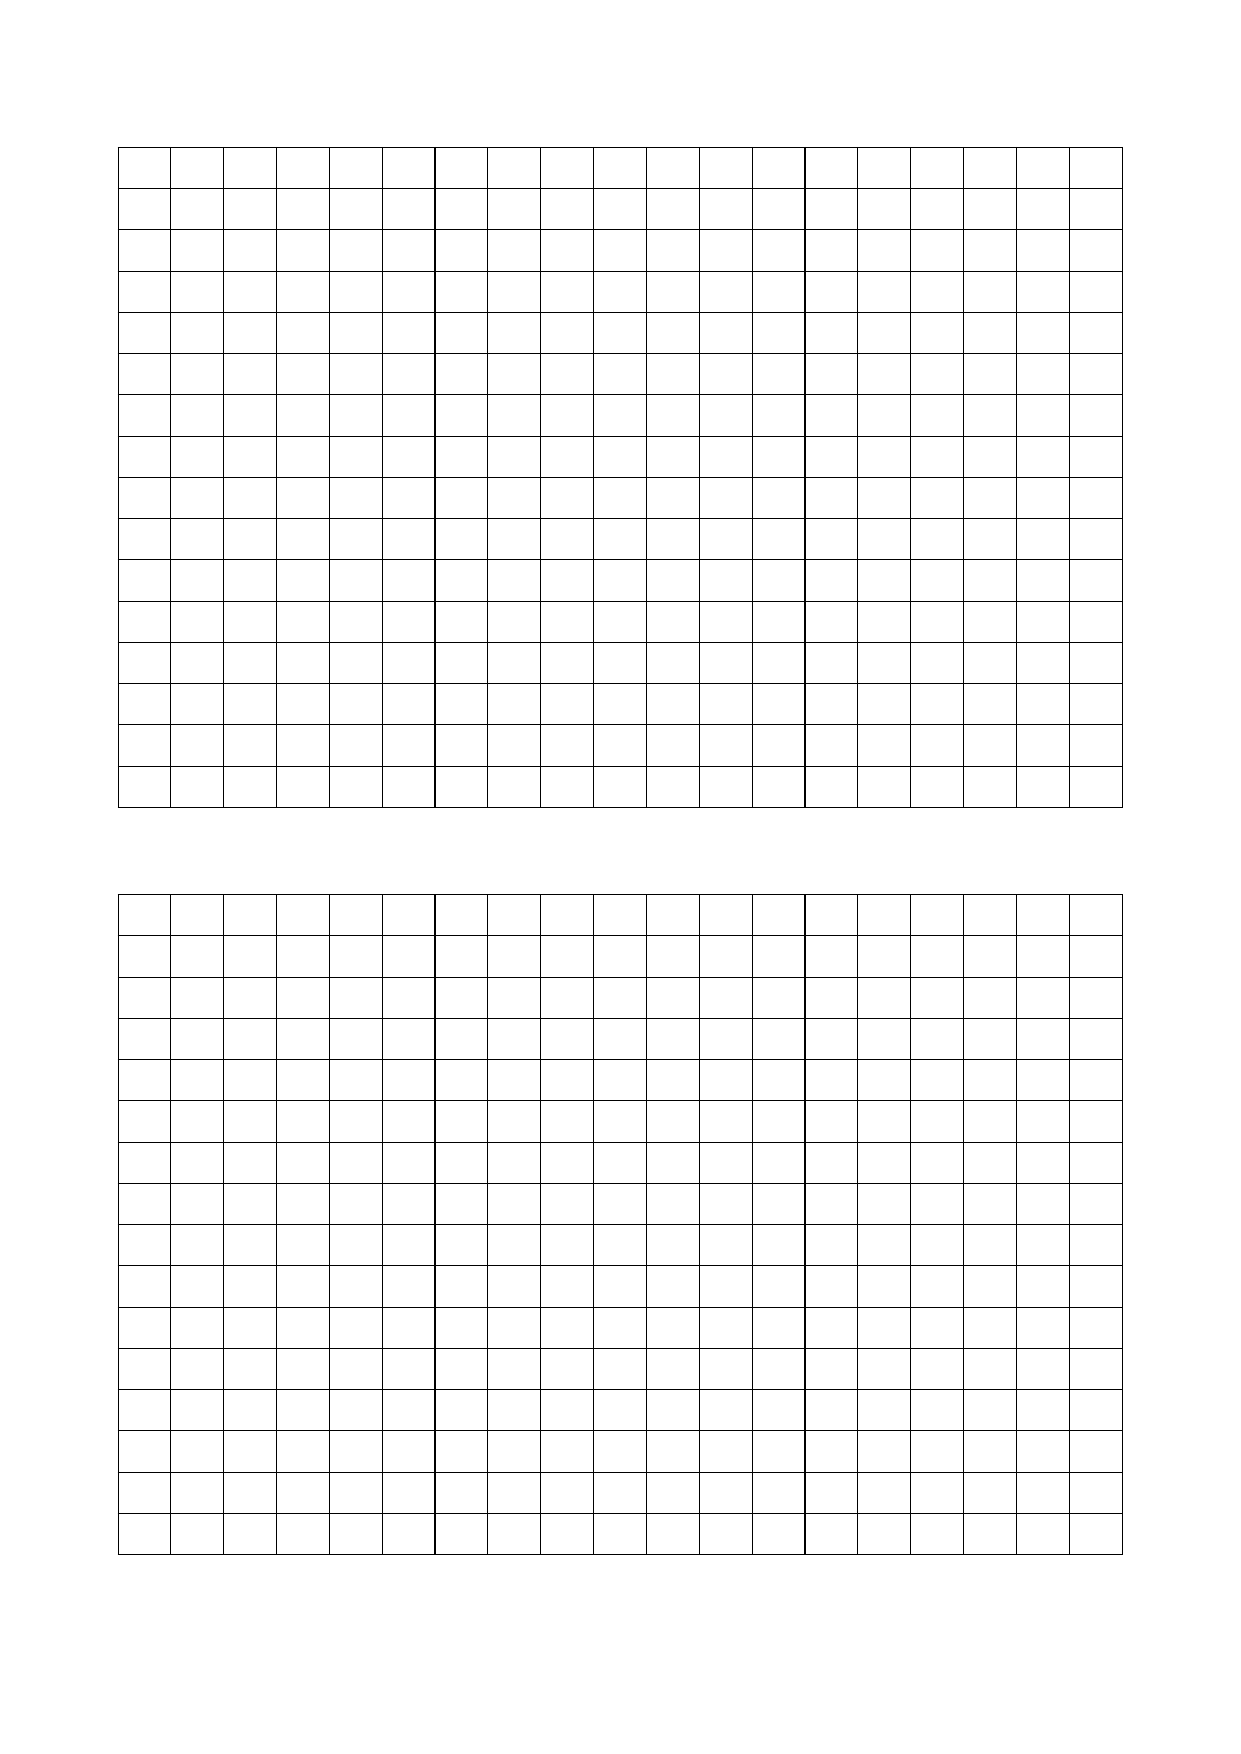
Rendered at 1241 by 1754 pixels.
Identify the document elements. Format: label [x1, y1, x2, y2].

table_cell [224, 1101, 276, 1142]
table_cell [436, 1266, 487, 1307]
table_cell [858, 437, 910, 477]
table_cell [488, 767, 540, 807]
table_cell [858, 1019, 910, 1059]
table_header [1070, 148, 1122, 188]
table_cell [964, 643, 1016, 683]
table_cell [647, 1473, 699, 1513]
table_cell [964, 1431, 1016, 1472]
table_cell [1070, 643, 1122, 683]
table_cell [911, 936, 963, 977]
table_cell [224, 189, 276, 229]
table_cell [858, 1473, 910, 1513]
table_cell [541, 1514, 593, 1554]
table_cell [541, 684, 593, 724]
table_cell [806, 1184, 857, 1224]
table_cell [436, 602, 487, 642]
table_cell [964, 1473, 1016, 1513]
table_cell [594, 437, 646, 477]
table_cell [964, 560, 1016, 601]
table_cell [964, 1225, 1016, 1265]
table_cell [1017, 230, 1069, 271]
table_cell [806, 1473, 857, 1513]
table_cell [330, 560, 382, 601]
table_cell [119, 230, 170, 271]
table_header [488, 148, 540, 188]
table_cell [383, 1349, 434, 1389]
table_cell [700, 978, 752, 1018]
table_cell [1070, 725, 1122, 766]
table_cell [488, 1266, 540, 1307]
table_cell [647, 1390, 699, 1430]
table_cell [1070, 1308, 1122, 1348]
table_cell [119, 684, 170, 724]
table_cell [858, 1225, 910, 1265]
table_cell [753, 437, 804, 477]
table_cell [1070, 1514, 1122, 1554]
table_cell [383, 560, 434, 601]
table_cell [330, 1349, 382, 1389]
table_cell [330, 767, 382, 807]
table_cell [541, 1431, 593, 1472]
table_cell [330, 1308, 382, 1348]
table_cell [806, 1431, 857, 1472]
table_cell [436, 395, 487, 436]
table_cell [964, 602, 1016, 642]
table_cell [1017, 1390, 1069, 1430]
table_cell [753, 1060, 804, 1100]
table_cell [1070, 1101, 1122, 1142]
table_cell [594, 1266, 646, 1307]
table_cell [911, 1390, 963, 1430]
table_cell [119, 1349, 170, 1389]
table_cell [488, 1473, 540, 1513]
table_cell [488, 1143, 540, 1183]
table_cell [330, 684, 382, 724]
table_cell [753, 643, 804, 683]
table_cell [806, 1308, 857, 1348]
table_cell [224, 478, 276, 518]
table_cell [330, 978, 382, 1018]
table_cell [171, 354, 223, 394]
table_cell [911, 560, 963, 601]
table_cell [383, 354, 434, 394]
table_cell [647, 684, 699, 724]
table_cell [541, 478, 593, 518]
table_cell [541, 1390, 593, 1430]
table_cell [964, 725, 1016, 766]
table_cell [436, 1473, 487, 1513]
table_cell [1017, 725, 1069, 766]
table_cell [488, 1184, 540, 1224]
table_cell [541, 437, 593, 477]
table_cell [488, 437, 540, 477]
table_cell [488, 1101, 540, 1142]
table_cell [541, 395, 593, 436]
table_cell [647, 230, 699, 271]
table_cell [806, 936, 857, 977]
table_cell [1070, 767, 1122, 807]
table_header [911, 895, 963, 935]
table_header [1017, 148, 1069, 188]
table_header [964, 895, 1016, 935]
table_cell [383, 1514, 434, 1554]
table_cell [277, 1266, 329, 1307]
table_cell [1017, 272, 1069, 312]
table_cell [330, 1101, 382, 1142]
table_cell [647, 767, 699, 807]
table_cell [700, 189, 752, 229]
table_cell [541, 272, 593, 312]
table_cell [171, 1019, 223, 1059]
table_header [541, 895, 593, 935]
table_cell [383, 1473, 434, 1513]
table_cell [119, 936, 170, 977]
table_cell [806, 478, 857, 518]
table_cell [488, 1514, 540, 1554]
table_cell [171, 1308, 223, 1348]
table_cell [119, 519, 170, 559]
table_cell [647, 602, 699, 642]
table_cell [330, 354, 382, 394]
table_cell [700, 936, 752, 977]
table_cell [964, 437, 1016, 477]
table_cell [383, 1390, 434, 1430]
table_cell [171, 560, 223, 601]
table_cell [1017, 560, 1069, 601]
table_cell [806, 1060, 857, 1100]
table_cell [1070, 1184, 1122, 1224]
table_cell [700, 519, 752, 559]
table_cell [647, 1101, 699, 1142]
table_cell [541, 354, 593, 394]
table_cell [488, 1308, 540, 1348]
table_cell [541, 313, 593, 353]
table_cell [171, 725, 223, 766]
table_header [647, 148, 699, 188]
table_cell [224, 230, 276, 271]
table_cell [171, 1431, 223, 1472]
table_cell [647, 395, 699, 436]
table_cell [911, 519, 963, 559]
table_cell [700, 1060, 752, 1100]
table_cell [594, 1225, 646, 1265]
table_cell [330, 1060, 382, 1100]
table_cell [753, 1019, 804, 1059]
table_cell [594, 519, 646, 559]
table_header [806, 148, 857, 188]
table_cell [330, 1514, 382, 1554]
table_cell [119, 437, 170, 477]
table_cell [277, 1473, 329, 1513]
table_cell [647, 313, 699, 353]
table_cell [436, 519, 487, 559]
table_cell [1070, 1473, 1122, 1513]
table_cell [594, 1390, 646, 1430]
table_cell [753, 684, 804, 724]
table_cell [541, 519, 593, 559]
table_cell [383, 1266, 434, 1307]
table_cell [277, 437, 329, 477]
table_cell [594, 1514, 646, 1554]
table_cell [330, 189, 382, 229]
table_cell [911, 437, 963, 477]
table_cell [594, 560, 646, 601]
table_cell [700, 1431, 752, 1472]
table_cell [858, 1431, 910, 1472]
table_cell [753, 1101, 804, 1142]
table_cell [647, 1184, 699, 1224]
table_cell [700, 1101, 752, 1142]
table_cell [436, 1349, 487, 1389]
table_cell [171, 1390, 223, 1430]
table_header [911, 148, 963, 188]
table_cell [964, 1308, 1016, 1348]
table_cell [806, 354, 857, 394]
table_header [1017, 895, 1069, 935]
table_cell [753, 272, 804, 312]
table_cell [700, 725, 752, 766]
table_cell [806, 272, 857, 312]
table_cell [488, 602, 540, 642]
table_header [806, 895, 857, 935]
table_header [436, 895, 487, 935]
table_cell [594, 1473, 646, 1513]
table_cell [383, 1143, 434, 1183]
table_cell [1070, 1019, 1122, 1059]
table_cell [753, 1514, 804, 1554]
table_cell [594, 272, 646, 312]
table_cell [911, 1266, 963, 1307]
table_cell [224, 936, 276, 977]
table_cell [119, 1143, 170, 1183]
table_cell [383, 395, 434, 436]
table_cell [647, 978, 699, 1018]
table_cell [383, 1225, 434, 1265]
table_cell [488, 1390, 540, 1430]
table_cell [911, 1514, 963, 1554]
table_cell [647, 1431, 699, 1472]
table_cell [911, 1101, 963, 1142]
table_cell [383, 1060, 434, 1100]
table_cell [647, 189, 699, 229]
table_cell [700, 313, 752, 353]
table_cell [488, 1060, 540, 1100]
table_cell [1070, 602, 1122, 642]
table_cell [911, 1184, 963, 1224]
table_cell [119, 395, 170, 436]
table_cell [753, 354, 804, 394]
table_cell [224, 1184, 276, 1224]
table_cell [224, 978, 276, 1018]
table_cell [541, 1143, 593, 1183]
table_cell [594, 1019, 646, 1059]
table_cell [1017, 1349, 1069, 1389]
table_cell [700, 437, 752, 477]
table_cell [858, 1143, 910, 1183]
table_cell [541, 936, 593, 977]
table_cell [858, 1308, 910, 1348]
table_cell [436, 230, 487, 271]
table_cell [911, 189, 963, 229]
table_header [700, 148, 752, 188]
table_cell [858, 1266, 910, 1307]
table_cell [911, 1019, 963, 1059]
table_cell [1070, 1390, 1122, 1430]
table_cell [541, 1266, 593, 1307]
table_cell [594, 725, 646, 766]
table_cell [964, 1060, 1016, 1100]
table_cell [436, 189, 487, 229]
table_cell [436, 560, 487, 601]
table_cell [753, 519, 804, 559]
table_cell [119, 978, 170, 1018]
table_cell [119, 1390, 170, 1430]
table_cell [647, 478, 699, 518]
table_cell [594, 1431, 646, 1472]
table_cell [911, 230, 963, 271]
table_cell [700, 1473, 752, 1513]
table_cell [224, 1266, 276, 1307]
table_cell [330, 437, 382, 477]
table_header [383, 895, 434, 935]
table_cell [806, 684, 857, 724]
table_cell [436, 1060, 487, 1100]
table_cell [383, 1308, 434, 1348]
table_cell [383, 189, 434, 229]
table_cell [806, 1390, 857, 1430]
table_cell [224, 1431, 276, 1472]
table_cell [171, 643, 223, 683]
table_cell [277, 313, 329, 353]
table_cell [436, 936, 487, 977]
table_header [171, 895, 223, 935]
table_cell [911, 978, 963, 1018]
table_cell [541, 1060, 593, 1100]
table_cell [753, 560, 804, 601]
table_cell [700, 1225, 752, 1265]
table_cell [224, 1390, 276, 1430]
table_cell [858, 1349, 910, 1389]
table_cell [330, 272, 382, 312]
table_cell [911, 1349, 963, 1389]
table_cell [436, 1390, 487, 1430]
table_cell [1017, 1143, 1069, 1183]
table_cell [1017, 395, 1069, 436]
table_cell [594, 936, 646, 977]
table_cell [1017, 189, 1069, 229]
table_cell [330, 1431, 382, 1472]
table_cell [753, 978, 804, 1018]
table_cell [1070, 272, 1122, 312]
table_cell [171, 767, 223, 807]
table_cell [753, 313, 804, 353]
table_cell [541, 1308, 593, 1348]
table_cell [700, 354, 752, 394]
table_cell [224, 1019, 276, 1059]
table_cell [858, 230, 910, 271]
table_cell [171, 1101, 223, 1142]
table_cell [1070, 560, 1122, 601]
table_cell [594, 478, 646, 518]
table_cell [436, 684, 487, 724]
table_cell [1017, 1473, 1069, 1513]
table_cell [1017, 1225, 1069, 1265]
table_cell [541, 1101, 593, 1142]
table_cell [806, 1101, 857, 1142]
table_cell [1017, 519, 1069, 559]
table_cell [488, 354, 540, 394]
table_cell [1017, 767, 1069, 807]
table_cell [1070, 395, 1122, 436]
table_cell [964, 189, 1016, 229]
table_cell [700, 272, 752, 312]
table_cell [119, 602, 170, 642]
table_header [119, 895, 170, 935]
table_cell [1017, 313, 1069, 353]
table_cell [700, 1184, 752, 1224]
table_cell [277, 189, 329, 229]
table_cell [277, 1060, 329, 1100]
table_cell [541, 1349, 593, 1389]
table_header [330, 895, 382, 935]
table_cell [383, 936, 434, 977]
table_cell [224, 643, 276, 683]
table_cell [1070, 313, 1122, 353]
table_cell [383, 272, 434, 312]
table_cell [330, 1019, 382, 1059]
table_cell [911, 272, 963, 312]
table_cell [436, 313, 487, 353]
table_cell [594, 1101, 646, 1142]
table_cell [753, 1225, 804, 1265]
table_cell [964, 684, 1016, 724]
table_cell [383, 725, 434, 766]
table_cell [436, 1019, 487, 1059]
table_header [224, 895, 276, 935]
table_cell [224, 1143, 276, 1183]
table_cell [488, 684, 540, 724]
table_cell [1017, 1019, 1069, 1059]
table_cell [541, 1473, 593, 1513]
table_cell [753, 1390, 804, 1430]
table_cell [224, 560, 276, 601]
table_cell [964, 313, 1016, 353]
table_cell [171, 189, 223, 229]
table_cell [806, 978, 857, 1018]
table_cell [1070, 1266, 1122, 1307]
table_cell [224, 684, 276, 724]
table_cell [858, 478, 910, 518]
table_cell [224, 313, 276, 353]
table_cell [594, 767, 646, 807]
table_cell [119, 1019, 170, 1059]
table_cell [277, 602, 329, 642]
table_cell [647, 1266, 699, 1307]
table_cell [224, 1473, 276, 1513]
table_cell [911, 1225, 963, 1265]
table_cell [171, 978, 223, 1018]
table_cell [224, 1308, 276, 1348]
table_cell [647, 1349, 699, 1389]
table_cell [171, 272, 223, 312]
table_cell [858, 354, 910, 394]
table_cell [753, 936, 804, 977]
table_cell [277, 1101, 329, 1142]
table_cell [330, 725, 382, 766]
table_cell [277, 767, 329, 807]
table_cell [383, 684, 434, 724]
table_cell [541, 1225, 593, 1265]
table_cell [541, 602, 593, 642]
table_cell [488, 1349, 540, 1389]
table_cell [277, 230, 329, 271]
table_cell [753, 767, 804, 807]
table_cell [911, 313, 963, 353]
table_cell [436, 1431, 487, 1472]
table_cell [119, 643, 170, 683]
table_cell [647, 1225, 699, 1265]
table_header [171, 148, 223, 188]
table_header [383, 148, 434, 188]
table_cell [806, 602, 857, 642]
table_cell [330, 1184, 382, 1224]
table_cell [436, 1225, 487, 1265]
table_cell [171, 437, 223, 477]
table_cell [1070, 230, 1122, 271]
table_cell [594, 1349, 646, 1389]
table_cell [541, 189, 593, 229]
table_cell [858, 560, 910, 601]
table_cell [1017, 936, 1069, 977]
table_cell [488, 313, 540, 353]
table_cell [171, 313, 223, 353]
table_cell [753, 230, 804, 271]
table_cell [541, 560, 593, 601]
table_cell [700, 230, 752, 271]
table_cell [1070, 684, 1122, 724]
table_header [753, 895, 804, 935]
table_cell [700, 1266, 752, 1307]
table_cell [858, 684, 910, 724]
table_header [1070, 895, 1122, 935]
table_cell [964, 1349, 1016, 1389]
table_cell [806, 560, 857, 601]
table_cell [700, 602, 752, 642]
table_cell [858, 395, 910, 436]
table_cell [647, 1308, 699, 1348]
table_cell [1070, 1143, 1122, 1183]
table_cell [436, 1308, 487, 1348]
table_cell [119, 1431, 170, 1472]
table_cell [594, 313, 646, 353]
table_cell [119, 560, 170, 601]
table_cell [383, 1101, 434, 1142]
table_cell [700, 395, 752, 436]
table_cell [119, 725, 170, 766]
table_header [594, 895, 646, 935]
table_cell [488, 643, 540, 683]
table_cell [806, 643, 857, 683]
table_cell [594, 230, 646, 271]
table_cell [171, 478, 223, 518]
table_cell [911, 643, 963, 683]
table_cell [1017, 978, 1069, 1018]
table_cell [964, 230, 1016, 271]
table_cell [488, 230, 540, 271]
table_cell [224, 519, 276, 559]
table_cell [1070, 1060, 1122, 1100]
table_cell [541, 767, 593, 807]
table_cell [806, 1019, 857, 1059]
table_cell [119, 1060, 170, 1100]
table_cell [277, 1514, 329, 1554]
table_cell [383, 1184, 434, 1224]
table_cell [911, 725, 963, 766]
table_cell [700, 560, 752, 601]
table_header [753, 148, 804, 188]
table_cell [330, 519, 382, 559]
table_cell [330, 313, 382, 353]
table_cell [647, 1019, 699, 1059]
table_cell [224, 354, 276, 394]
table_cell [119, 189, 170, 229]
table_cell [700, 1349, 752, 1389]
table_cell [964, 1019, 1016, 1059]
table_cell [171, 684, 223, 724]
table_cell [383, 313, 434, 353]
table_cell [383, 230, 434, 271]
table_cell [647, 1514, 699, 1554]
table_cell [647, 643, 699, 683]
table_cell [1070, 936, 1122, 977]
table_cell [806, 1349, 857, 1389]
table_cell [383, 643, 434, 683]
table_cell [171, 1184, 223, 1224]
table_cell [224, 1060, 276, 1100]
table_cell [1017, 684, 1069, 724]
table_cell [119, 1473, 170, 1513]
table_cell [964, 978, 1016, 1018]
table_cell [277, 978, 329, 1018]
table_cell [753, 1184, 804, 1224]
table_cell [858, 1390, 910, 1430]
table_cell [330, 1143, 382, 1183]
table_cell [700, 478, 752, 518]
table_cell [647, 354, 699, 394]
table_cell [1070, 1431, 1122, 1472]
table_cell [277, 560, 329, 601]
table_cell [119, 1101, 170, 1142]
table_cell [541, 1184, 593, 1224]
table_cell [858, 1101, 910, 1142]
table_cell [171, 1225, 223, 1265]
table_cell [330, 602, 382, 642]
table_cell [1017, 1184, 1069, 1224]
table_header [277, 895, 329, 935]
table_cell [964, 1184, 1016, 1224]
table_cell [436, 1143, 487, 1183]
table_cell [911, 767, 963, 807]
table_cell [753, 1349, 804, 1389]
table_cell [171, 230, 223, 271]
table_cell [753, 1266, 804, 1307]
table_cell [330, 395, 382, 436]
table_cell [1017, 1266, 1069, 1307]
table_cell [911, 1060, 963, 1100]
table_header [277, 148, 329, 188]
table_cell [436, 1514, 487, 1554]
table_header [119, 148, 170, 188]
table_cell [488, 1225, 540, 1265]
table_cell [647, 560, 699, 601]
table_cell [119, 272, 170, 312]
table_cell [647, 1060, 699, 1100]
table_cell [806, 437, 857, 477]
table_cell [911, 395, 963, 436]
table_cell [488, 519, 540, 559]
table_header [224, 148, 276, 188]
table_cell [1017, 1431, 1069, 1472]
table_cell [224, 437, 276, 477]
table_cell [383, 767, 434, 807]
table_cell [911, 1308, 963, 1348]
table_cell [806, 189, 857, 229]
table_cell [806, 725, 857, 766]
table_cell [806, 519, 857, 559]
table_cell [753, 1143, 804, 1183]
table_cell [383, 437, 434, 477]
table_cell [277, 1349, 329, 1389]
table_header [541, 148, 593, 188]
table_cell [224, 1514, 276, 1554]
table_cell [911, 1143, 963, 1183]
table_cell [383, 1431, 434, 1472]
table_cell [753, 395, 804, 436]
table_cell [488, 395, 540, 436]
table_cell [964, 767, 1016, 807]
table_header [858, 895, 910, 935]
table_cell [488, 272, 540, 312]
table_cell [330, 936, 382, 977]
table_cell [858, 725, 910, 766]
table_cell [119, 313, 170, 353]
table_cell [700, 1143, 752, 1183]
table_cell [277, 1390, 329, 1430]
table_cell [224, 767, 276, 807]
table_cell [806, 1266, 857, 1307]
table_cell [594, 395, 646, 436]
table_cell [224, 395, 276, 436]
table_cell [171, 1266, 223, 1307]
table_cell [488, 1019, 540, 1059]
table_cell [594, 1060, 646, 1100]
table_cell [119, 1266, 170, 1307]
table_cell [330, 643, 382, 683]
table_cell [647, 1143, 699, 1183]
table_cell [1017, 1514, 1069, 1554]
table_cell [436, 272, 487, 312]
table_header [330, 148, 382, 188]
table_cell [171, 395, 223, 436]
table_cell [330, 1473, 382, 1513]
table_cell [171, 1143, 223, 1183]
table_cell [700, 1514, 752, 1554]
table_cell [224, 725, 276, 766]
table_cell [277, 1225, 329, 1265]
table_cell [119, 1184, 170, 1224]
table_cell [753, 1308, 804, 1348]
table_cell [436, 478, 487, 518]
table_cell [277, 272, 329, 312]
table_cell [488, 478, 540, 518]
table_cell [753, 189, 804, 229]
table_cell [383, 478, 434, 518]
table_cell [753, 602, 804, 642]
table_cell [1070, 354, 1122, 394]
table_cell [1017, 437, 1069, 477]
table_cell [541, 230, 593, 271]
table_cell [858, 1184, 910, 1224]
table_cell [753, 725, 804, 766]
table_cell [330, 478, 382, 518]
table_cell [647, 272, 699, 312]
table_cell [436, 978, 487, 1018]
table_cell [1070, 437, 1122, 477]
table_cell [911, 684, 963, 724]
table_cell [224, 1349, 276, 1389]
table_cell [277, 936, 329, 977]
table_cell [806, 767, 857, 807]
table_cell [594, 1143, 646, 1183]
table_cell [1017, 478, 1069, 518]
table_cell [964, 272, 1016, 312]
table_cell [858, 1060, 910, 1100]
table_header [594, 148, 646, 188]
table_cell [858, 978, 910, 1018]
table_cell [753, 478, 804, 518]
table_cell [1070, 478, 1122, 518]
table_cell [858, 313, 910, 353]
table_cell [1070, 189, 1122, 229]
table_cell [541, 978, 593, 1018]
table_cell [488, 189, 540, 229]
table_cell [594, 643, 646, 683]
table_cell [806, 1225, 857, 1265]
table_cell [330, 1266, 382, 1307]
table_cell [277, 643, 329, 683]
table_cell [858, 272, 910, 312]
table_cell [1070, 1225, 1122, 1265]
table_cell [858, 643, 910, 683]
table_cell [964, 478, 1016, 518]
table_cell [806, 313, 857, 353]
table_cell [858, 936, 910, 977]
table_cell [964, 519, 1016, 559]
table_cell [858, 1514, 910, 1554]
table_cell [858, 189, 910, 229]
table_cell [277, 1143, 329, 1183]
table_cell [277, 684, 329, 724]
table_cell [277, 1184, 329, 1224]
table_cell [1017, 354, 1069, 394]
table_cell [119, 478, 170, 518]
table_cell [119, 1225, 170, 1265]
table_cell [541, 1019, 593, 1059]
table_cell [383, 519, 434, 559]
table_cell [806, 230, 857, 271]
table_cell [911, 354, 963, 394]
table_cell [858, 519, 910, 559]
table_cell [488, 936, 540, 977]
table_cell [964, 395, 1016, 436]
table_cell [964, 936, 1016, 977]
table_cell [964, 1390, 1016, 1430]
table_cell [383, 602, 434, 642]
table_cell [277, 395, 329, 436]
table_cell [488, 560, 540, 601]
table_cell [436, 643, 487, 683]
table_cell [1017, 602, 1069, 642]
table_cell [277, 478, 329, 518]
table_header [700, 895, 752, 935]
table_cell [488, 978, 540, 1018]
table_cell [541, 643, 593, 683]
table_cell [277, 519, 329, 559]
table_cell [964, 1266, 1016, 1307]
table_cell [436, 1101, 487, 1142]
table_cell [436, 725, 487, 766]
table_header [488, 895, 540, 935]
table_cell [594, 978, 646, 1018]
table_cell [594, 189, 646, 229]
table_cell [1017, 1308, 1069, 1348]
table_cell [753, 1473, 804, 1513]
table_cell [964, 1514, 1016, 1554]
table_cell [806, 1514, 857, 1554]
table_cell [647, 725, 699, 766]
table_cell [436, 437, 487, 477]
table_cell [1017, 1060, 1069, 1100]
table_cell [911, 1431, 963, 1472]
table_cell [700, 1308, 752, 1348]
table_cell [224, 1225, 276, 1265]
table_cell [119, 1308, 170, 1348]
table_cell [171, 519, 223, 559]
table_cell [700, 643, 752, 683]
table_cell [171, 936, 223, 977]
table_cell [119, 354, 170, 394]
table_cell [330, 230, 382, 271]
table_cell [436, 354, 487, 394]
table_cell [224, 272, 276, 312]
table_cell [171, 1473, 223, 1513]
table_cell [700, 1019, 752, 1059]
table_cell [436, 1184, 487, 1224]
table_cell [119, 767, 170, 807]
table_cell [911, 602, 963, 642]
table_cell [964, 354, 1016, 394]
table_cell [594, 1184, 646, 1224]
table_cell [224, 602, 276, 642]
table_cell [277, 354, 329, 394]
table_cell [277, 1019, 329, 1059]
table_cell [858, 767, 910, 807]
table_header [647, 895, 699, 935]
table_cell [1070, 519, 1122, 559]
table_cell [1070, 978, 1122, 1018]
table_cell [171, 1514, 223, 1554]
table_cell [700, 684, 752, 724]
table_cell [383, 978, 434, 1018]
table_cell [277, 725, 329, 766]
table_header [858, 148, 910, 188]
table_cell [277, 1431, 329, 1472]
table_cell [647, 437, 699, 477]
table_header [436, 148, 487, 188]
table_cell [806, 1143, 857, 1183]
table_cell [171, 1349, 223, 1389]
table_cell [171, 1060, 223, 1100]
table_cell [436, 767, 487, 807]
table_cell [911, 1473, 963, 1513]
table_cell [594, 1308, 646, 1348]
table_cell [858, 602, 910, 642]
table_cell [330, 1225, 382, 1265]
table_cell [964, 1101, 1016, 1142]
table_cell [383, 1019, 434, 1059]
table_cell [1070, 1349, 1122, 1389]
table_cell [330, 1390, 382, 1430]
table_cell [964, 1143, 1016, 1183]
table_cell [594, 602, 646, 642]
table_cell [119, 1514, 170, 1554]
table_cell [594, 684, 646, 724]
table_cell [594, 354, 646, 394]
table_cell [806, 395, 857, 436]
table_header [964, 148, 1016, 188]
table_cell [700, 1390, 752, 1430]
table_cell [541, 725, 593, 766]
table_cell [277, 1308, 329, 1348]
table_cell [647, 519, 699, 559]
table_cell [1017, 643, 1069, 683]
table_cell [171, 602, 223, 642]
table_cell [911, 478, 963, 518]
table_cell [1017, 1101, 1069, 1142]
table_cell [647, 936, 699, 977]
table_cell [488, 725, 540, 766]
table_cell [700, 767, 752, 807]
table_cell [488, 1431, 540, 1472]
table_cell [753, 1431, 804, 1472]
